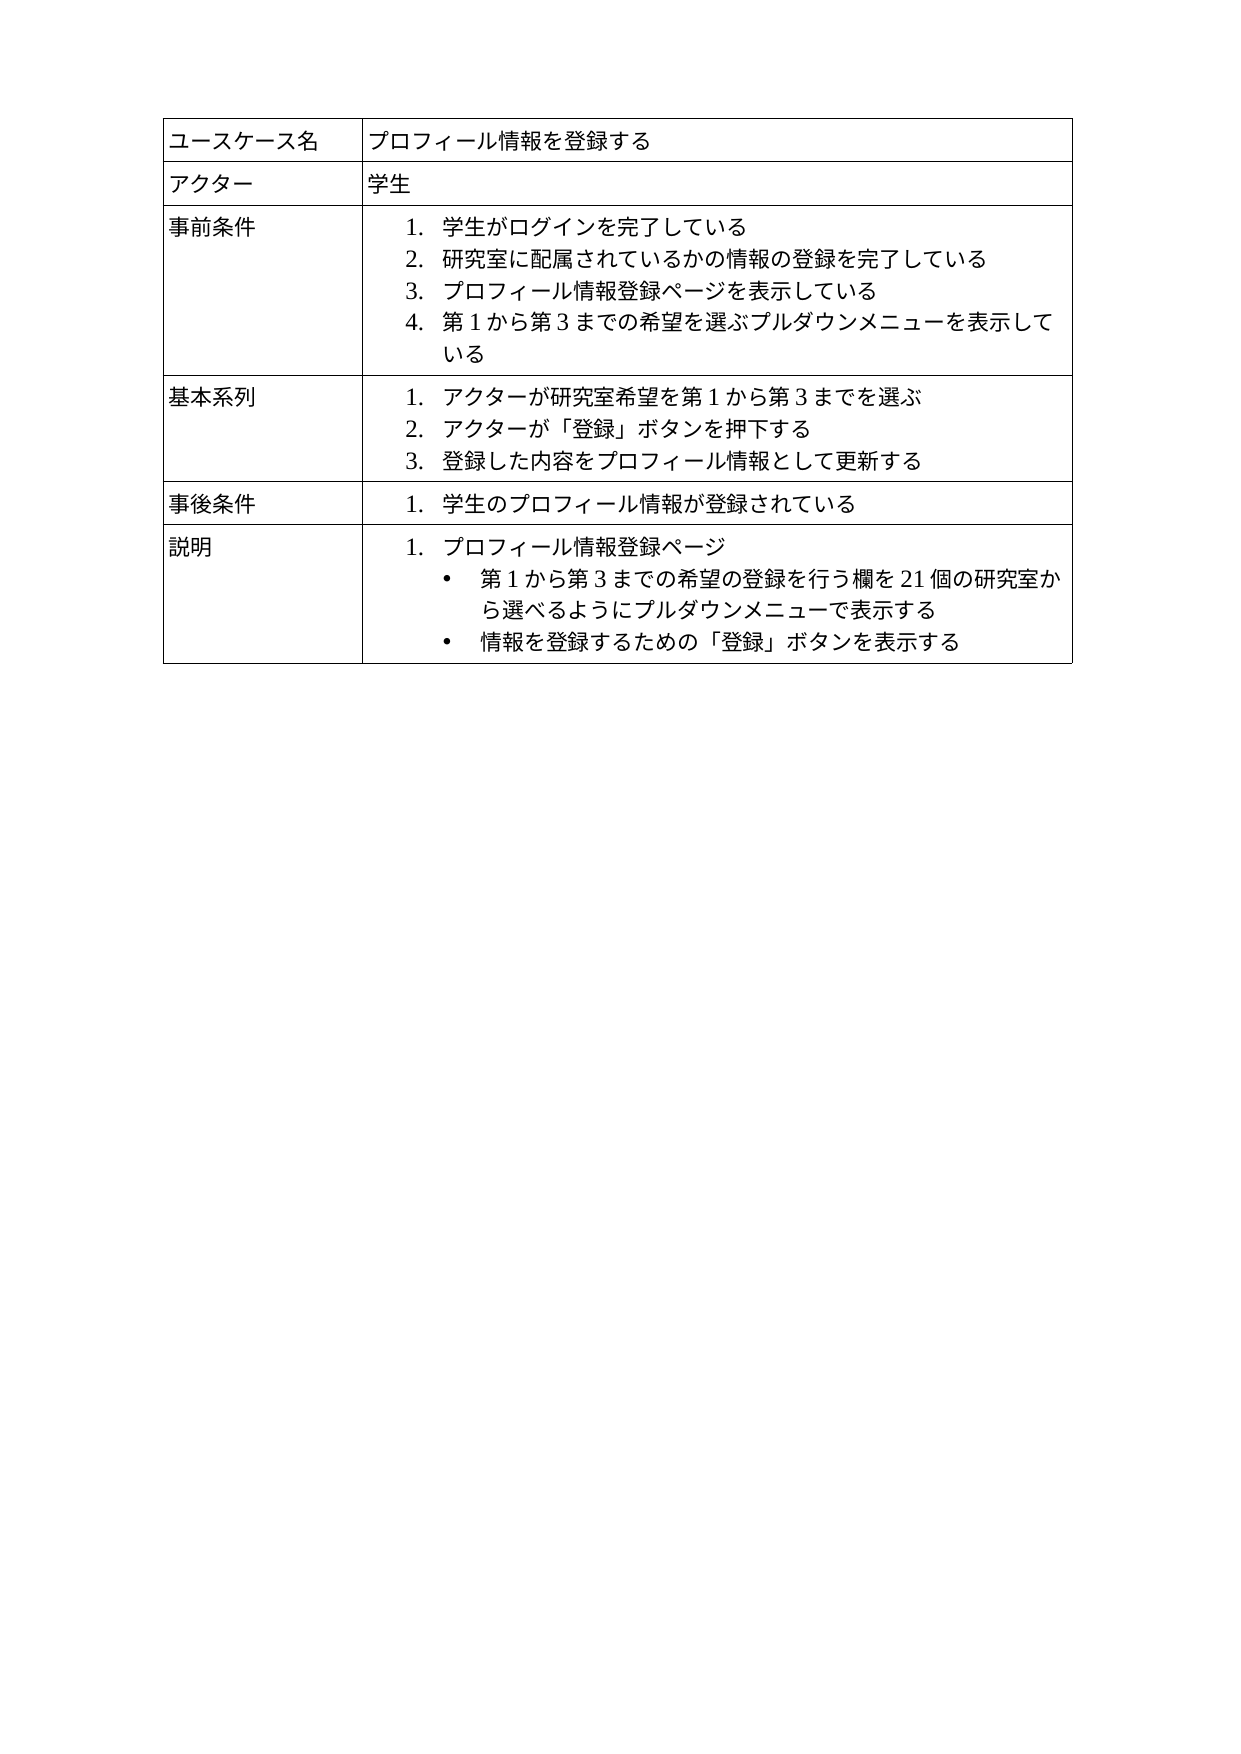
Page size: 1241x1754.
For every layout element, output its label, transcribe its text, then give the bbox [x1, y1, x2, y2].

table_cell 基本系列 [164, 376, 362, 481]
table_cell プロフィール情報登録ページ 第1から第3までの希望の登録を行う欄を21個の研究室から選べるようにプルダウンメニューで表示する 情報を登録するための「登録」ボタンを表示する [363, 525, 1072, 662]
table_header プロフィール情報を登録する [363, 119, 1072, 161]
table_cell 学生がログインを完了している 研究室に配属されているかの情報の登録を完了している プロフィール情報登録ページを表示している 第1から第3までの希望を選ぶプルダウンメニューを表示している [363, 206, 1072, 374]
table_cell アクターが研究室希望を第1から第3までを選ぶ アクターが「登録」ボタンを押下する 登録した内容をプロフィール情報として更新する [363, 376, 1072, 481]
table_header ユースケース名 [164, 119, 362, 161]
table_cell 学生 [363, 162, 1072, 204]
table_cell 事前条件 [164, 206, 362, 374]
table_cell 学生のプロフィール情報が登録されている [363, 482, 1072, 524]
table_cell 説明 [164, 525, 362, 662]
table_cell アクター [164, 162, 362, 204]
table_cell 事後条件 [164, 482, 362, 524]
